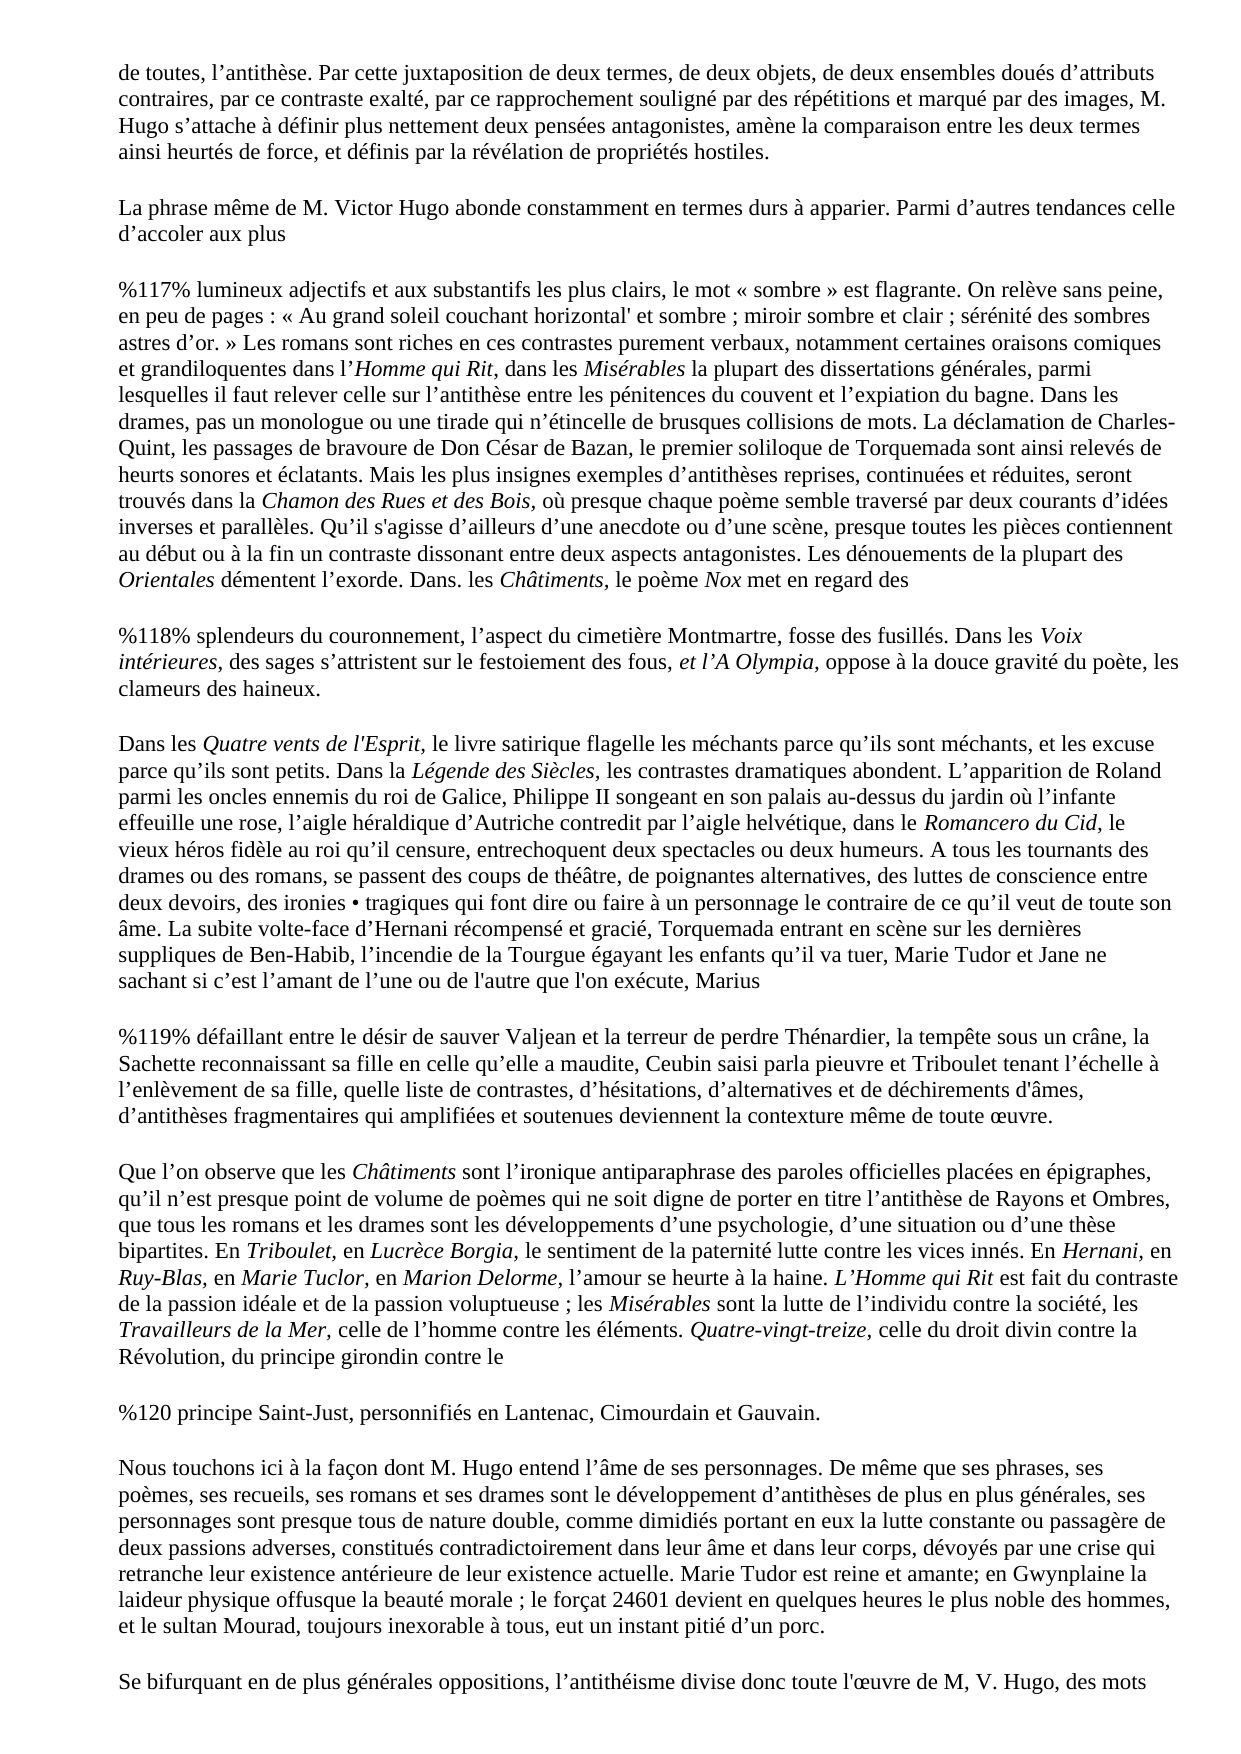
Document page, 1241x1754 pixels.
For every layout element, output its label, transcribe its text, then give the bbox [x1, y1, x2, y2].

text %118% splendeurs du couronnement, l’aspect du cimetière Montmartre, fosse des fusillés. Dans les Voix intérieures, des sages s’attristent sur le festoiement des fous, et l’A Olympia, oppose à la douce gravité du poète, les clameurs des haineux. [118, 622, 1181, 701]
text %120 principe Saint-Just, personnifiés en Lantenac, Cimourdain et Gauvain. [118, 1399, 1181, 1425]
text %119% défaillant entre le désir de sauver Valjean et la terreur de perdre Thénardier, la tempête sous un crâne, la Sachette reconnaissant sa fille en celle qu’elle a maudite, Ceubin saisi parla pieuvre et Triboulet tenant l’échelle à l’enlèvement de sa fille, quelle liste de contrastes, d’hésitations, d’alternatives et de déchirements d'âmes, d’antithèses fragmentaires qui amplifiées et soutenues deviennent la contexture même de toute œuvre. [118, 1023, 1181, 1129]
text %117% lumineux adjectifs et aux substantifs les plus clairs, le mot « sombre » est flagrante. On relève sans peine, en peu de pages : « Au grand soleil couchant horizontal' et sombre ; miroir sombre et clair ; sérénité des sombres astres d’or. » Les romans sont riches en ces contrastes purement verbaux, notamment certaines oraisons comiques et grandiloquentes dans l’Homme qui Rit, dans les Misérables la plupart des dissertations générales, parmi lesquelles il faut relever celle sur l’antithèse entre les pénitences du couvent et l’expiation du bagne. Dans les drames, pas un monologue ou une tirade qui n’étincelle de brusques collisions de mots. La déclamation de Charles-Quint, les passages de bravoure de Don César de Bazan, le premier soliloque de Torquemada sont ainsi relevés de heurts sonores et éclatants. Mais les plus insignes exemples d’antithèses reprises, continuées et réduites, seront trouvés dans la Chamon des Rues et des Bois, où presque chaque poème semble traversé par deux courants d’idées inverses et parallèles. Qu’il s'agisse d’ailleurs d’une anecdote ou d’une scène, presque toutes les pièces contiennent au début ou à la fin un contraste dissonant entre deux aspects antagonistes. Les dénouements de la plupart des Orientales démentent l’exorde. Dans. les Châtiments, le poème Nox met en regard des [118, 276, 1181, 592]
text Se bifurquant en de plus générales oppositions, l’antithéisme divise donc toute l'œuvre de M, V. Hugo, des mots [118, 1668, 1181, 1695]
text La phrase même de M. Victor Hugo abonde constamment en termes durs à apparier. Parmi d’autres tendances celle d’accoler aux plus [118, 194, 1181, 247]
text Dans les Quatre vents de l'Esprit, le livre satirique flagelle les méchants parce qu’ils sont méchants, et les excuse parce qu’ils sont petits. Dans la Légende des Siècles, les contrastes dramatiques abondent. L’apparition de Roland parmi les oncles ennemis du roi de Galice, Philippe II songeant en son palais au-dessus du jardin où l’infante effeuille une rose, l’aigle héraldique d’Autriche contredit par l’aigle helvétique, dans le Romancero du Cid, le vieux héros fidèle au roi qu’il censure, entrechoquent deux spectacles ou deux humeurs. A tous les tournants des drames ou des romans, se passent des coups de théâtre, de poignantes alternatives, des luttes de conscience entre deux devoirs, des ironies • tragiques qui font dire ou faire à un personnage le contraire de ce qu’il veut de toute son âme. La subite volte-face d’Hernani récompensé et gracié, Torquemada entrant en scène sur les dernières suppliques de Ben-Habib, l’incendie de la Tourgue égayant les enfants qu’il va tuer, Marie Tudor et Jane ne sachant si c’est l’amant de l’une ou de l'autre que l'on exécute, Marius [118, 730, 1181, 994]
text Nous touchons ici à la façon dont M. Hugo entend l’âme de ses personnages. De même que ses phrases, ses poèmes, ses recueils, ses romans et ses drames sont le développement d’antithèses de plus en plus générales, ses personnages sont presque tous de nature double, comme dimidiés portant en eux la lutte constante ou passagère de deux passions adverses, constitués contradictoirement dans leur âme et dans leur corps, dévoyés par une crise qui retranche leur existence antérieure de leur existence actuelle. Marie Tudor est reine et amante; en Gwynplaine la laideur physique offusque la beauté morale ; le forçat 24601 devient en quelques heures le plus noble des hommes, et le sultan Mourad, toujours inexorable à tous, eut un instant pitié d’un porc. [118, 1454, 1181, 1639]
text de toutes, l’antithèse. Par cette juxtaposition de deux termes, de deux objets, de deux ensembles doués d’attributs contraires, par ce contraste exalté, par ce rapprochement souligné par des répétitions et marqué par des images, M. Hugo s’attache à définir plus nettement deux pensées antagonistes, amène la comparaison entre les deux termes ainsi heurtés de force, et définis par la révélation de propriétés hostiles. [118, 59, 1181, 164]
text Que l’on observe que les Châtiments sont l’ironique antiparaphrase des paroles officielles placées en épigraphes, qu’il n’est presque point de volume de poèmes qui ne soit digne de porter en titre l’antithèse de Rayons et Ombres, que tous les romans et les drames sont les développements d’une psychologie, d’une situation ou d’une thèse bipartites. En Triboulet, en Lucrèce Borgia, le sentiment de la paternité lutte contre les vices innés. En Hernani, en Ruy-Blas, en Marie Tuclor, en Marion Delorme, l’amour se heurte à la haine. L’Homme qui Rit est fait du contraste de la passion idéale et de la passion voluptueuse ; les Misérables sont la lutte de l’individu contre la société, les Travailleurs de la Mer, celle de l’homme contre les éléments. Quatre-vingt-treize, celle du droit divin contre la Révolution, du principe girondin contre le [118, 1158, 1181, 1369]
